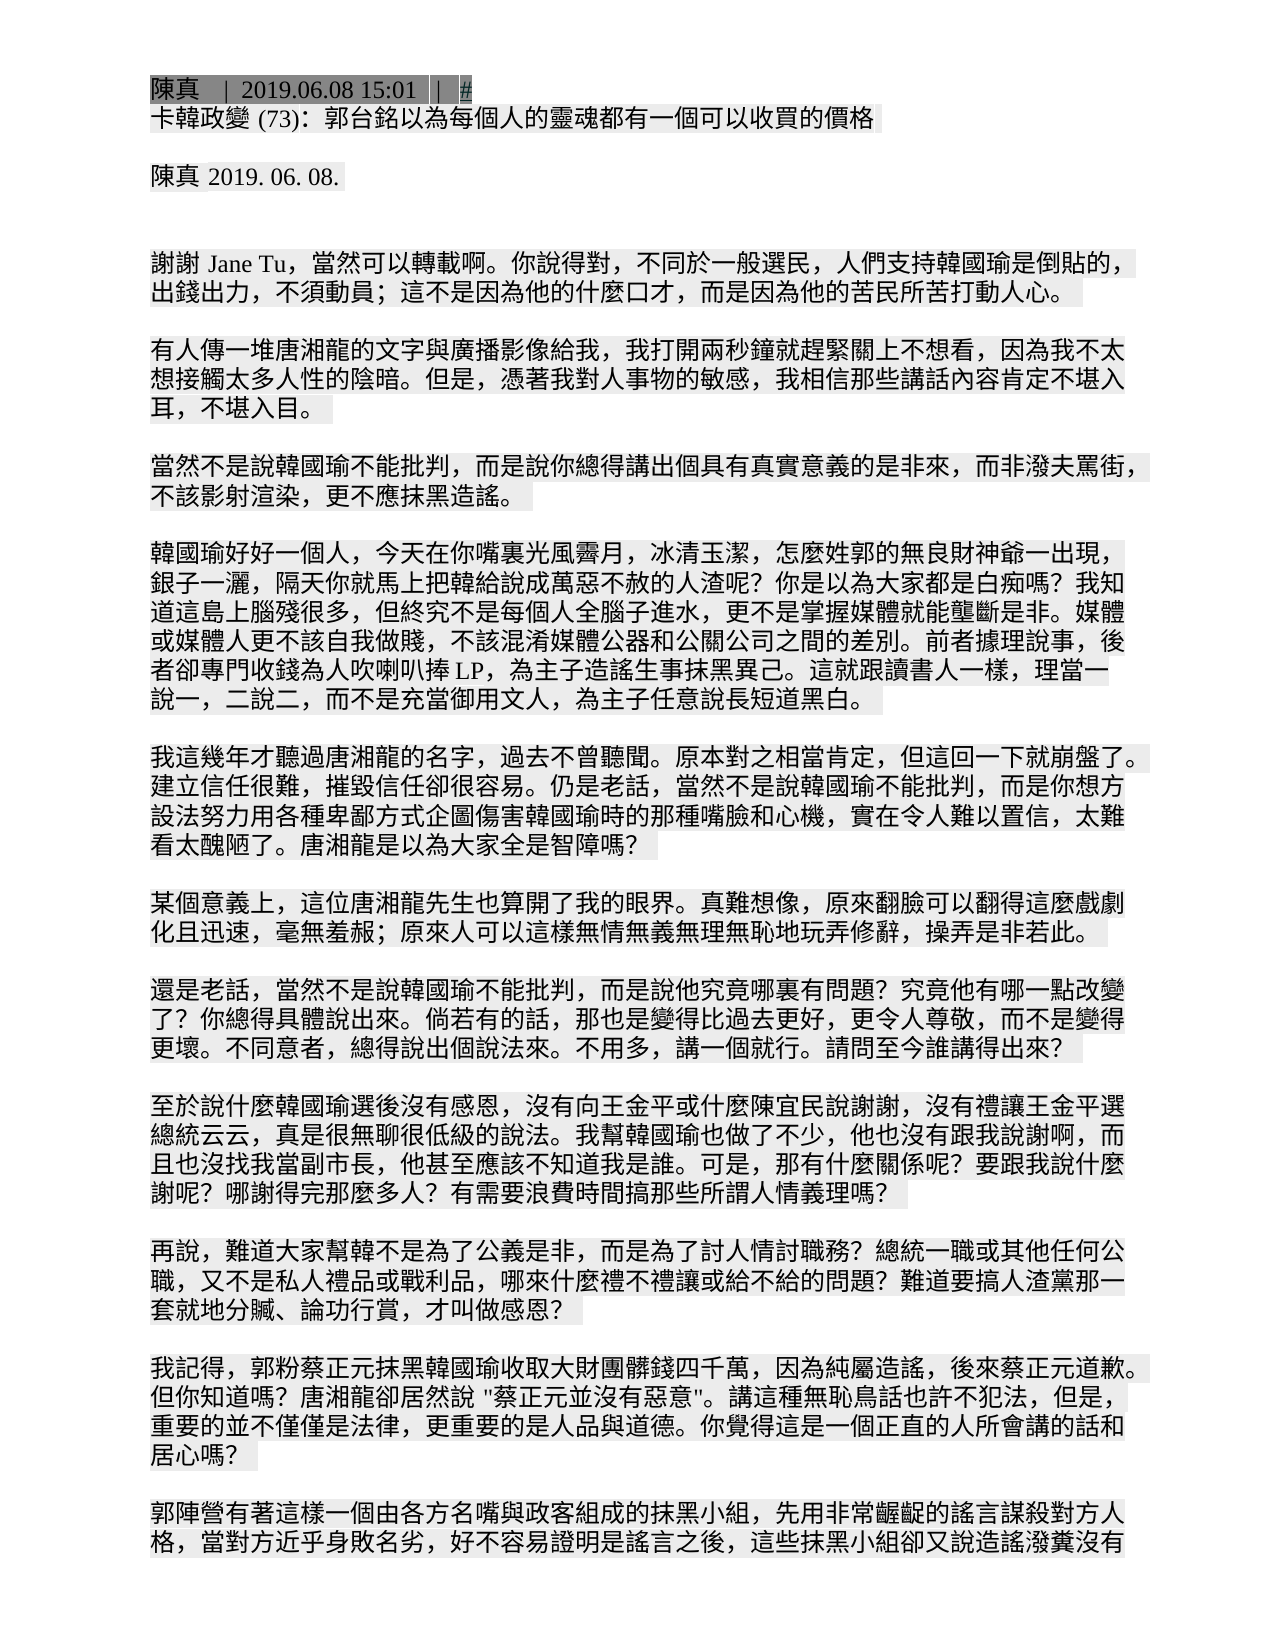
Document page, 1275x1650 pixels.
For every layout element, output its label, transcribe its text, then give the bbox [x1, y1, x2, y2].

text 陳真 | 2019.06.08 15:01 | # [150, 75, 1125, 104]
text 卡韓政變 (73)：郭台銘以為每個人的靈魂都有一個可以收買的價格 陳真 2019. 06. 08. 謝謝 Jane Tu，當然可以轉載啊。你說得對，不同於一般選民，人們支持韓國瑜是倒貼的，出錢出力，不須動員；這不是因為他的什麼口才，而是因為他的苦民所苦打動人心。 有人傳一堆唐湘龍的文字與廣播影像給我，我打開兩秒鐘就趕緊關上不想看，因為我不太想接觸太多人性的陰暗。但是，憑著我對人事物的敏感，我相信那些講話內容肯定不堪入耳，不堪入目。 當然不是說韓國瑜不能批判，而是說你總得講出個具有真實意義的是非來，而非潑夫罵街，不該影射渲染，更不應抹黑造謠。 韓國瑜好好一個人，今天在你嘴裏光風霽月，冰清玉潔，怎麼姓郭的無良財神爺一出現，銀子一灑，隔天你就馬上把韓給說成萬惡不赦的人渣呢？你是以為大家都是白痴嗎？我知道這島上腦殘很多，但終究不是每個人全腦子進水，更不是掌握媒體就能壟斷是非。媒體或媒體人更不該自我做賤，不該混淆媒體公器和公關公司之間的差別。前者據理說事，後者卻專門收錢為人吹喇叭捧LP，為主子造謠生事抹黑異己。這就跟讀書人一樣，理當一說一，二說二，而不是充當御用文人，為主子任意說長短道黑白。 我這幾年才聽過唐湘龍的名字，過去不曾聽聞。原本對之相當肯定，但這回一下就崩盤了。建立信任很難，摧毀信任卻很容易。仍是老話，當然不是說韓國瑜不能批判，而是你想方設法努力用各種卑鄙方式企圖傷害韓國瑜時的那種嘴臉和心機，實在令人難以置信，太難看太醜陋了。唐湘龍是以為大家全是智障嗎？ 某個意義上，這位唐湘龍先生也算開了我的眼界。真難想像，原來翻臉可以翻得這麼戲劇化且迅速，毫無羞赧；原來人可以這樣無情無義無理無恥地玩弄修辭，操弄是非若此。 還是老話，當然不是說韓國瑜不能批判，而是說他究竟哪裏有問題？究竟他有哪一點改變了？你總得具體說出來。倘若有的話，那也是變得比過去更好，更令人尊敬，而不是變得更壞。不同意者，總得說出個說法來。不用多，講一個就行。請問至今誰講得出來？ 至於說什麼韓國瑜選後沒有感恩，沒有向王金平或什麼陳宜民說謝謝，沒有禮讓王金平選總統云云，真是很無聊很低級的說法。我幫韓國瑜也做了不少，他也沒有跟我說謝啊，而且也沒找我當副市長，他甚至應該不知道我是誰。可是，那有什麼關係呢？要跟我說什麼謝呢？哪謝得完那麼多人？有需要浪費時間搞那些所謂人情義理嗎？ 再說，難道大家幫韓不是為了公義是非，而是為了討人情討職務？總統一職或其他任何公職，又不是私人禮品或戰利品，哪來什麼禮不禮讓或給不給的問題？難道要搞人渣黨那一套就地分贓、論功行賞，才叫做感恩？ 我記得，郭粉蔡正元抹黑韓國瑜收取大財團髒錢四千萬，因為純屬造謠，後來蔡正元道歉。但你知道嗎？唐湘龍卻居然說 "蔡正元並沒有惡意"。講這種無恥鳥話也許不犯法，但是，重要的並不僅僅是法律，更重要的是人品與道德。你覺得這是一個正直的人所會講的話和居心嗎？ 郭陣營有著這樣一個由各方名嘴與政客組成的抹黑小組，先用非常齷齪的謠言謀殺對方人格，當對方近乎身敗名劣，好不容易證明是謠言之後，這些抹黑小組卻又說造謠潑糞沒有惡意哦。請問這他媽的還像個人嗎？還有人格嗎？唐湘龍及其背後主子郭台銘是以為我們連基本是非都不懂嗎？ 這類醜陋的事情，在日常各方菁英界例如學界醫界文化界或商界也許不稀奇，但它終究相當違反人性。人不應該卑鄙到這種程度，而郭台銘及其走狗們卻一再展現人性最陰暗醜陋的一面。採用這種下三濫手段藉以經商或傷害相關異己，或許可以有成，但政治畢竟是眾人之事，每個人的良心不可能統統被狗給吃了。 郭台銘始終以為每個人的靈魂都有一個可以收買的價格，只要給上足夠的錢，大家就會為其所用，為他效勞，為他幹醜事。相較於財神爺郭董之富可敵國，相較於傳統國民黨綿綿密密之宦官體系，相較於呼風喚雨無惡不作的人渣黨及柯文哲，韓國瑜幾乎就像個嬰兒那般脆弱不堪，任人宰割，但世上法則終究不是以拳頭與權勢定是非定勝負。 [150, 104, 1125, 1558]
